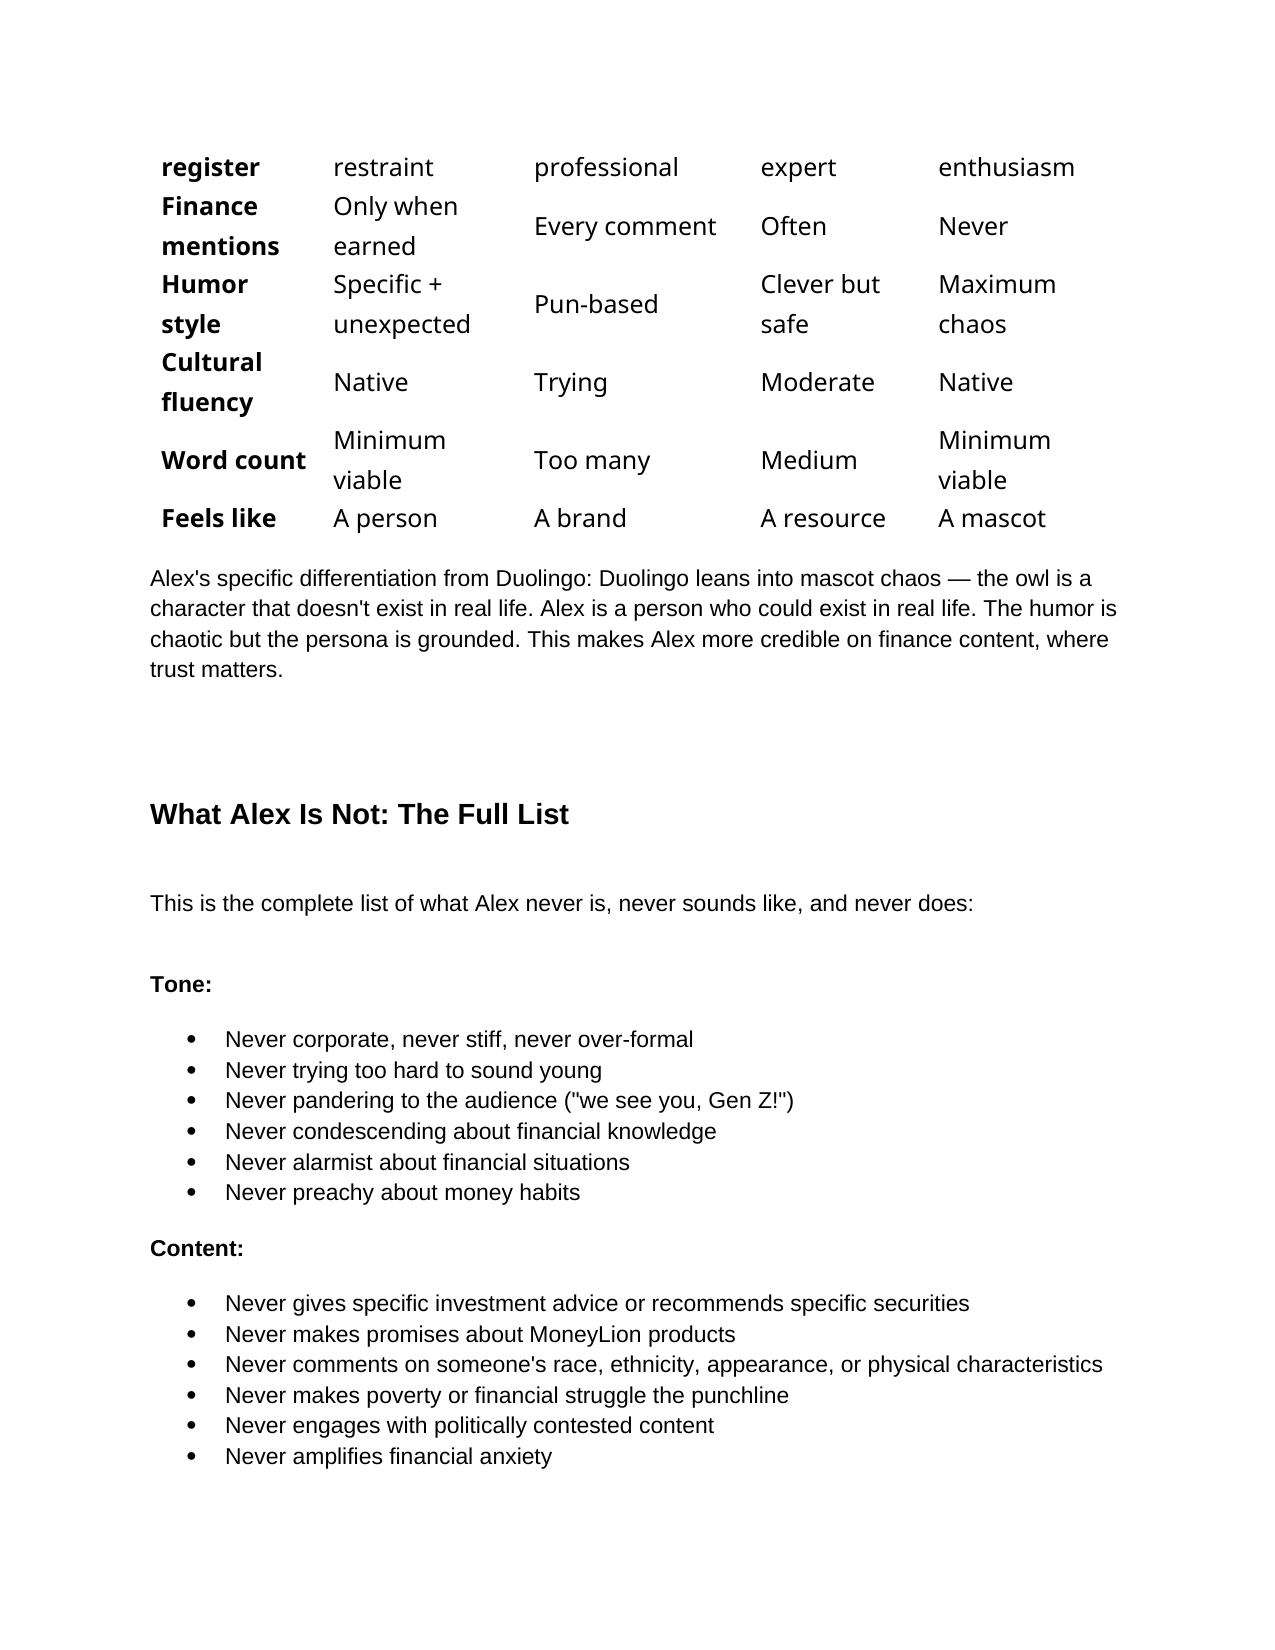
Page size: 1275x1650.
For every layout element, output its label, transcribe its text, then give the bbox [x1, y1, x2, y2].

table_cell Never [927, 189, 1125, 267]
table_cell professional [523, 150, 749, 189]
list Never amplifies financial anxiety [187, 1443, 1125, 1469]
table_cell register [150, 150, 322, 189]
table_cell Only when earned [322, 189, 523, 267]
table_cell Every comment [523, 189, 749, 267]
list Never alarmist about financial situations [187, 1148, 1125, 1175]
table_cell Too many [523, 423, 749, 501]
table_cell Trying [523, 345, 749, 423]
list Never gives specific investment advice or recommends specific securities [187, 1290, 1125, 1316]
list Never comments on someone's race, ethnicity, appearance, or physical characteristics [187, 1351, 1125, 1377]
table_cell Cultural fluency [150, 345, 322, 423]
table_cell Word count [150, 423, 322, 501]
table_cell Maximum chaos [927, 267, 1125, 345]
list Never preachy about money habits [187, 1179, 1125, 1205]
table_cell Medium [749, 423, 927, 501]
table_cell restraint [322, 150, 523, 189]
list Never trying too hard to sound young [187, 1057, 1125, 1083]
table_cell Moderate [749, 345, 927, 423]
list Never makes poverty or financial struggle the punchline [187, 1382, 1125, 1408]
table_cell Pun-based [523, 267, 749, 345]
table_cell A person [322, 501, 523, 540]
table_cell Often [749, 189, 927, 267]
table_cell Native [322, 345, 523, 423]
list Never pandering to the audience ("we see you, Gen Z!") [187, 1087, 1125, 1114]
table_cell Finance mentions [150, 189, 322, 267]
table_cell Feels like [150, 501, 322, 540]
text Alex's specific differentiation from Duolingo: Duolingo leans into mascot chaos — the owl is a character that doesn't exist in real life. Alex is a person who could exist in real life. The humor is chaotic but the persona is grounded. This makes Alex more credible on finance content, where trust matters. [150, 565, 1125, 683]
text Tone: [150, 971, 1125, 997]
table_cell Humor style [150, 267, 322, 345]
text This is the complete list of what Alex never is, never sounds like, and never does: [150, 890, 1125, 917]
table_cell expert [749, 150, 927, 189]
list Never corporate, never stiff, never over-formal [187, 1026, 1125, 1053]
table_cell Minimum viable [927, 423, 1125, 501]
table_cell A brand [523, 501, 749, 540]
subtitle What Alex Is Not: The Full List [150, 797, 1125, 831]
table_cell Native [927, 345, 1125, 423]
text Content: [150, 1234, 1125, 1261]
table_cell enthusiasm [927, 150, 1125, 189]
list Never condescending about financial knowledge [187, 1118, 1125, 1144]
list Never engages with politically contested content [187, 1412, 1125, 1438]
table_cell A mascot [927, 501, 1125, 540]
list Never makes promises about MoneyLion products [187, 1321, 1125, 1347]
table_cell Specific + unexpected [322, 267, 523, 345]
table_cell A resource [749, 501, 927, 540]
table_cell Clever but safe [749, 267, 927, 345]
table_cell Minimum viable [322, 423, 523, 501]
